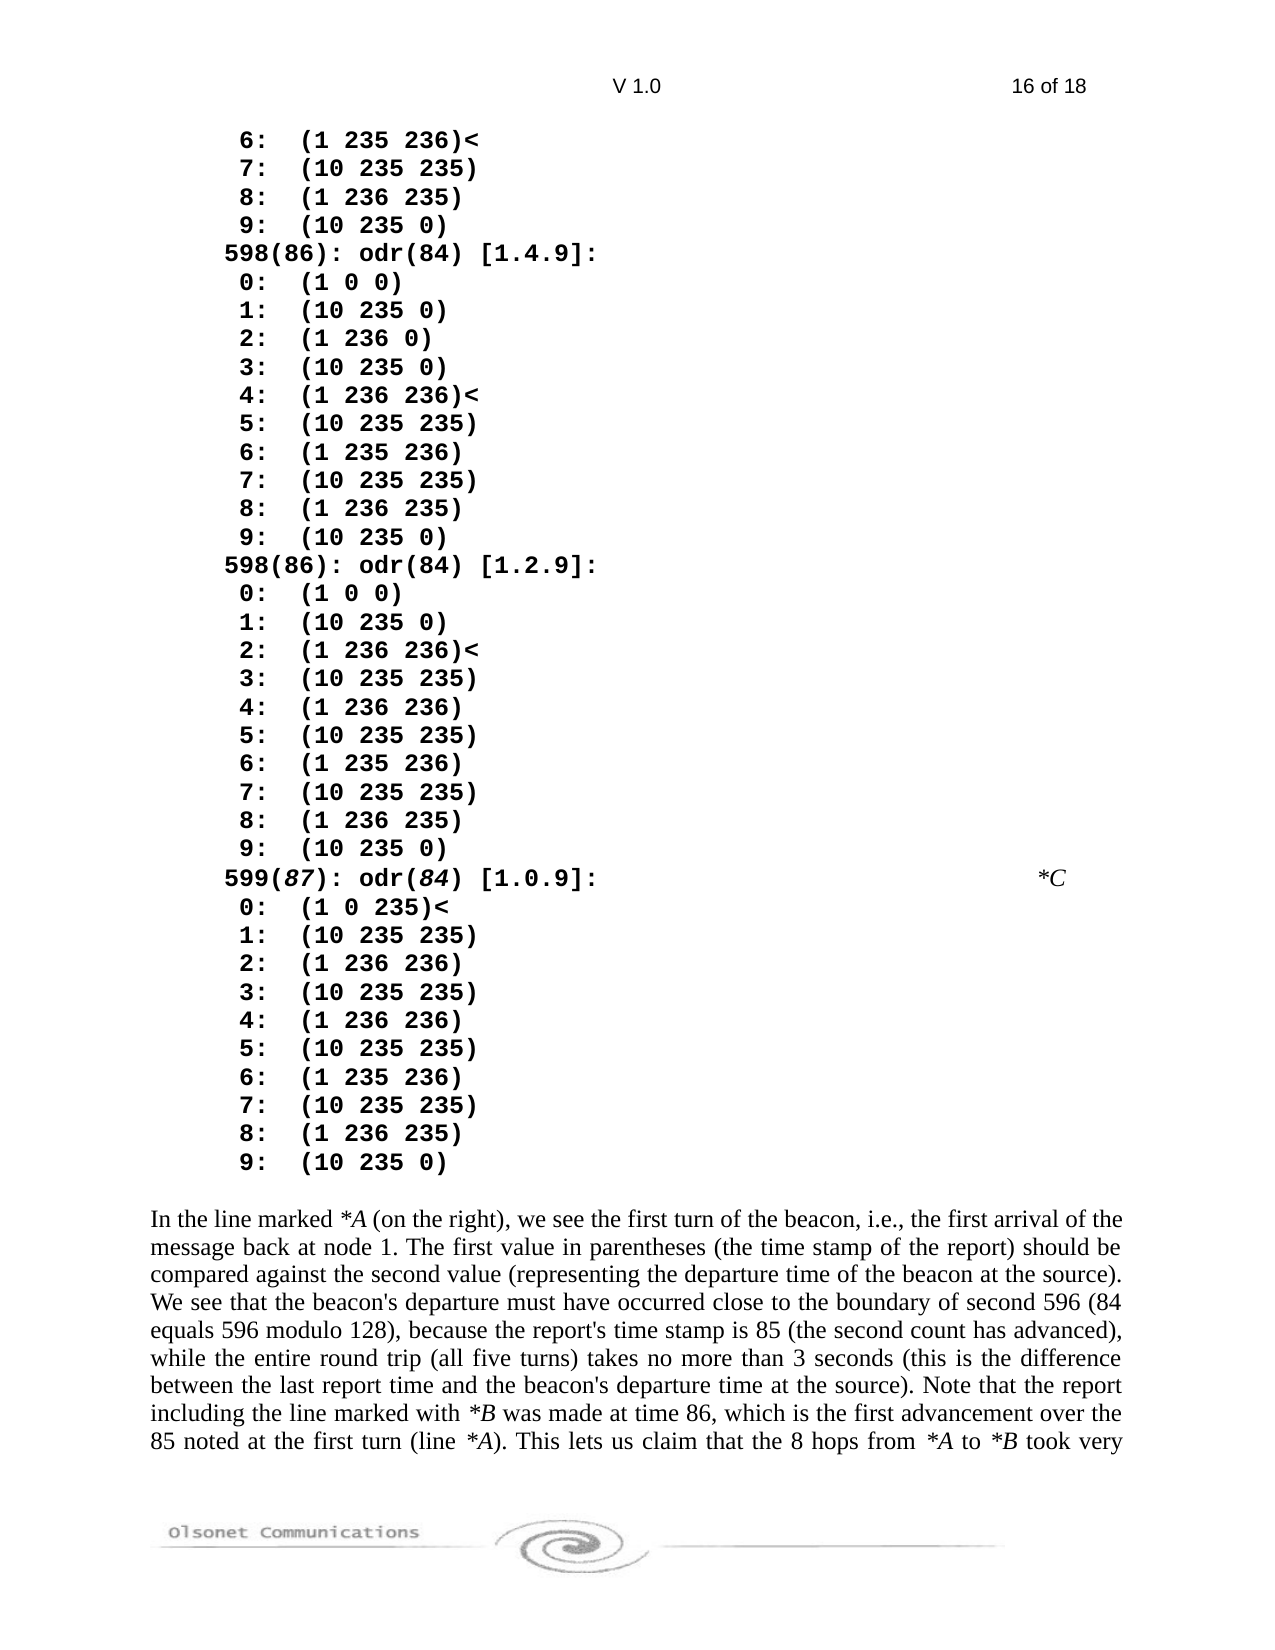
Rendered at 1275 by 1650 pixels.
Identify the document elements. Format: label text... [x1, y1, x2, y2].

text In the line marked *A (on the right), we see the first turn of the beacon, i.e., the first arrival of the message back at node 1. The first value in parentheses (the time stamp of the report) should be compared against the second value (representing the departure time of the beacon at the source). We see that the beacon's departure must have occurred close to the boundary of second 596 (84 equals 596 modulo 128), because the report's time stamp is 85 (the second count has advanced), while the entire round trip (all five turns) takes no more than 3 seconds (this is the difference between the last report time and the beacon's departure time at the source). Note that the report including the line marked with *B was made at time 86, which is the first advancement over the 85 noted at the first turn (line *A). This lets us claim that the 8 hops from *A to *B took very [150, 1205, 1123, 1454]
text 6: (1 235 236) [224, 439, 1123, 468]
text 599(87): odr(84) [1.0.9]: *C [224, 864, 1123, 894]
text 1: (10 235 0) [224, 298, 1123, 326]
text 598(86): odr(84) [1.4.9]: [224, 241, 1123, 269]
text 7: (10 235 235) [224, 779, 1123, 808]
text 4: (1 236 236)< [224, 383, 1123, 411]
text 3: (10 235 235) [224, 979, 1123, 1007]
text 9: (10 235 0) [224, 836, 1123, 864]
text 4: (1 236 236) [224, 1007, 1123, 1036]
text 5: (10 235 235) [224, 411, 1123, 439]
text 9: (10 235 0) [224, 1149, 1123, 1177]
text 1: (10 235 235) [224, 922, 1123, 951]
text 598(86): odr(84) [1.2.9]: [224, 553, 1123, 581]
text 0: (1 0 235)< [224, 894, 1123, 922]
text 6: (1 235 236) [224, 1064, 1123, 1092]
text 5: (10 235 235) [224, 723, 1123, 751]
text 0: (1 0 0) [224, 269, 1123, 298]
text 7: (10 235 235) [224, 156, 1123, 184]
text 2: (1 236 236) [224, 951, 1123, 979]
text 3: (10 235 235) [224, 666, 1123, 694]
text 7: (10 235 235) [224, 1092, 1123, 1121]
text 8: (1 236 235) [224, 184, 1123, 213]
text 6: (1 235 236) [224, 751, 1123, 779]
text 4: (1 236 236) [224, 694, 1123, 723]
text 2: (1 236 236)< [224, 638, 1123, 666]
text 3: (10 235 0) [224, 354, 1123, 383]
text 1: (10 235 0) [224, 609, 1123, 638]
text 5: (10 235 235) [224, 1036, 1123, 1064]
text 0: (1 0 0) [224, 581, 1123, 609]
text 8: (1 236 235) [224, 496, 1123, 524]
picture [150, 1504, 1005, 1596]
text 8: (1 236 235) [224, 808, 1123, 836]
text 9: (10 235 0) [224, 213, 1123, 241]
text 2: (1 236 0) [224, 326, 1123, 354]
text 6: (1 235 236)< [224, 128, 1123, 156]
text 9: (10 235 0) [224, 524, 1123, 553]
text 7: (10 235 235) [224, 468, 1123, 496]
text 8: (1 236 235) [224, 1121, 1123, 1149]
